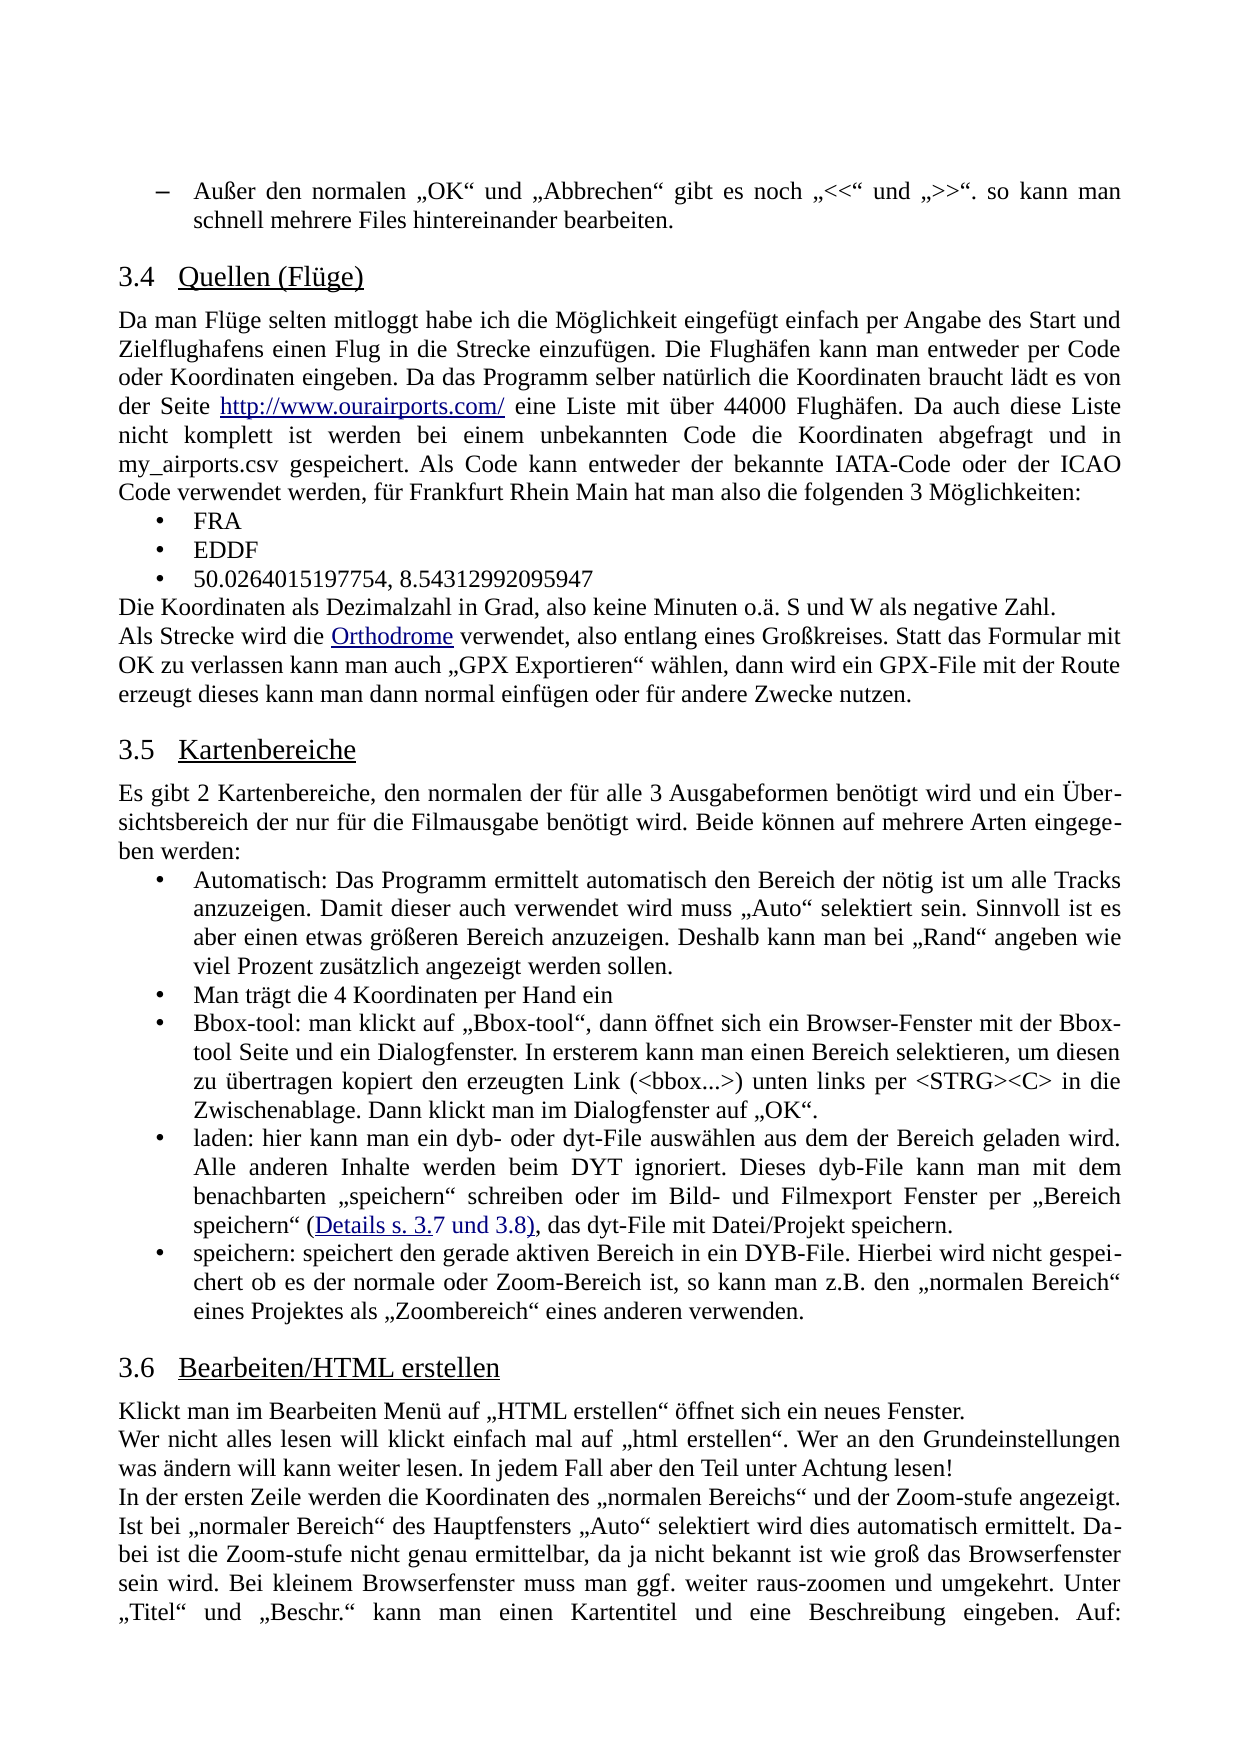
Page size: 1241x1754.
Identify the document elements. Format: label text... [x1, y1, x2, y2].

text Die Koordinaten als Dezimalzahl in Grad, also keine Minuten o.ä. S und W als negative Zahl. [118, 592, 1122, 621]
text Als Strecke wird die Orthodrome verwendet, also entlang eines Großkreises. Statt das Formular mit OK zu verlassen kann man auch „GPX Exportieren“ wählen, dann wird ein GPX-File mit der Route erzeugt dieses kann man dann normal einfügen oder für andere Zwecke nutzen. [118, 621, 1122, 707]
list FRA [156, 506, 1122, 535]
list Automatisch: Das Programm ermittelt automatisch den Bereich der nötig ist um alle Tracks anzuzeigen. Damit dieser auch verwendet wird muss „Auto“ selektiert sein. Sinnvoll ist es aber einen etwas größeren Bereich anzuzeigen. Deshalb kann man bei „Rand“ angeben wie viel Prozent zusätzlich angezeigt werden sollen. [156, 865, 1122, 980]
subtitle Kartenbereiche [118, 732, 1122, 766]
text Da man Flüge selten mitloggt habe ich die Möglichkeit eingefügt einfach per Angabe des Start und Zielflughafens einen Flug in die Strecke einzufügen. Die Flughäfen kann man entweder per Code oder Koordinaten eingeben. Da das Programm selber natürlich die Koordinaten braucht lädt es von der Seite http://www.ourairports.com/ eine Liste mit über 44000 Flughäfen. Da auch diese Liste nicht komplett ist werden bei einem unbekannten Code die Koordinaten abgefragt und in my_airports.csv gespeichert. Als Code kann entweder der bekannte IATA-Code oder der ICAO Code verwendet werden, für Frankfurt Rhein Main hat man also die folgenden 3 Möglichkeiten: [118, 305, 1122, 506]
subtitle Bearbeiten/HTML erstellen [118, 1350, 1122, 1383]
list laden: hier kann man ein dyb- oder dyt-File auswählen aus dem der Bereich geladen wird. Alle ande­ren Inhalte werden beim DYT ignoriert. Dieses dyb-File kann man mit dem benachbarten „speichern“ schreiben oder im Bild- und Filmexport Fenster per „Bereich speichern“ (Details s. 3.7 und 3.8), das dyt-File mit Datei/Projekt speichern. [156, 1123, 1122, 1238]
list Bbox-tool: man klickt auf „Bbox-tool“, dann öffnet sich ein Browser-Fenster mit der Bbox-tool Seite und ein Dialogfenster. In ersterem kann man einen Bereich selektieren, um diesen zu übertragen kopiert den erzeugten Link (<bbox...>) unten links per <STRG><C> in die Zwischenablage. Dann klickt man im Dialogfenster auf „OK“. [156, 1008, 1122, 1123]
text Klickt man im Bearbeiten Menü auf „HTML erstellen“ öffnet sich ein neues Fenster. [118, 1396, 1122, 1424]
text Wer nicht alles lesen will klickt einfach mal auf „html erstellen“. Wer an den Grundeinstellungen was ändern will kann weiter lesen. In jedem Fall aber den Teil unter Achtung lesen! [118, 1424, 1122, 1482]
list Man trägt die 4 Koordinaten per Hand ein [156, 980, 1122, 1008]
list EDDF [156, 535, 1122, 564]
list Außer den normalen „OK“ und „Abbrechen“ gibt es noch „<<“ und „>>“. so kann man schnell mehrere Files hintereinander bearbeiten. [156, 176, 1122, 234]
text In der ersten Zeile werden die Koordinaten des „normalen Bereichs“ und der Zoom-stufe angezeigt. Ist bei „normaler Bereich“ des Hauptfensters „Auto“ selektiert wird dies automatisch ermittelt. Da­bei ist die Zoom-stufe nicht genau ermittelbar, da ja nicht bekannt ist wie groß das Browserfenster sein wird. Bei kleinem Browserfenster muss man ggf. weiter raus-zoomen und umgekehrt. Unter „Titel“ und „Beschr.“ kann man einen Kartentitel und eine Beschreibung eingeben. Auf: [118, 1482, 1122, 1626]
text Es gibt 2 Kartenbereiche, den normalen der für alle 3 Ausgabeformen benötigt wird und ein Über­sichtsbereich der nur für die Filmausgabe benötigt wird. Beide können auf mehrere Arten eingege­ben werden: [118, 778, 1122, 865]
subtitle Quellen (Flüge) [118, 259, 1122, 292]
list 50.0264015197754, 8.54312992095947 [156, 564, 1122, 592]
list speichern: speichert den gerade aktiven Bereich in ein DYB-File. Hierbei wird nicht gespei­chert ob es der normale oder Zoom-Bereich ist, so kann man z.B. den „normalen Bereich“ eines Projektes als „Zoombereich“ eines anderen verwenden. [156, 1238, 1122, 1325]
